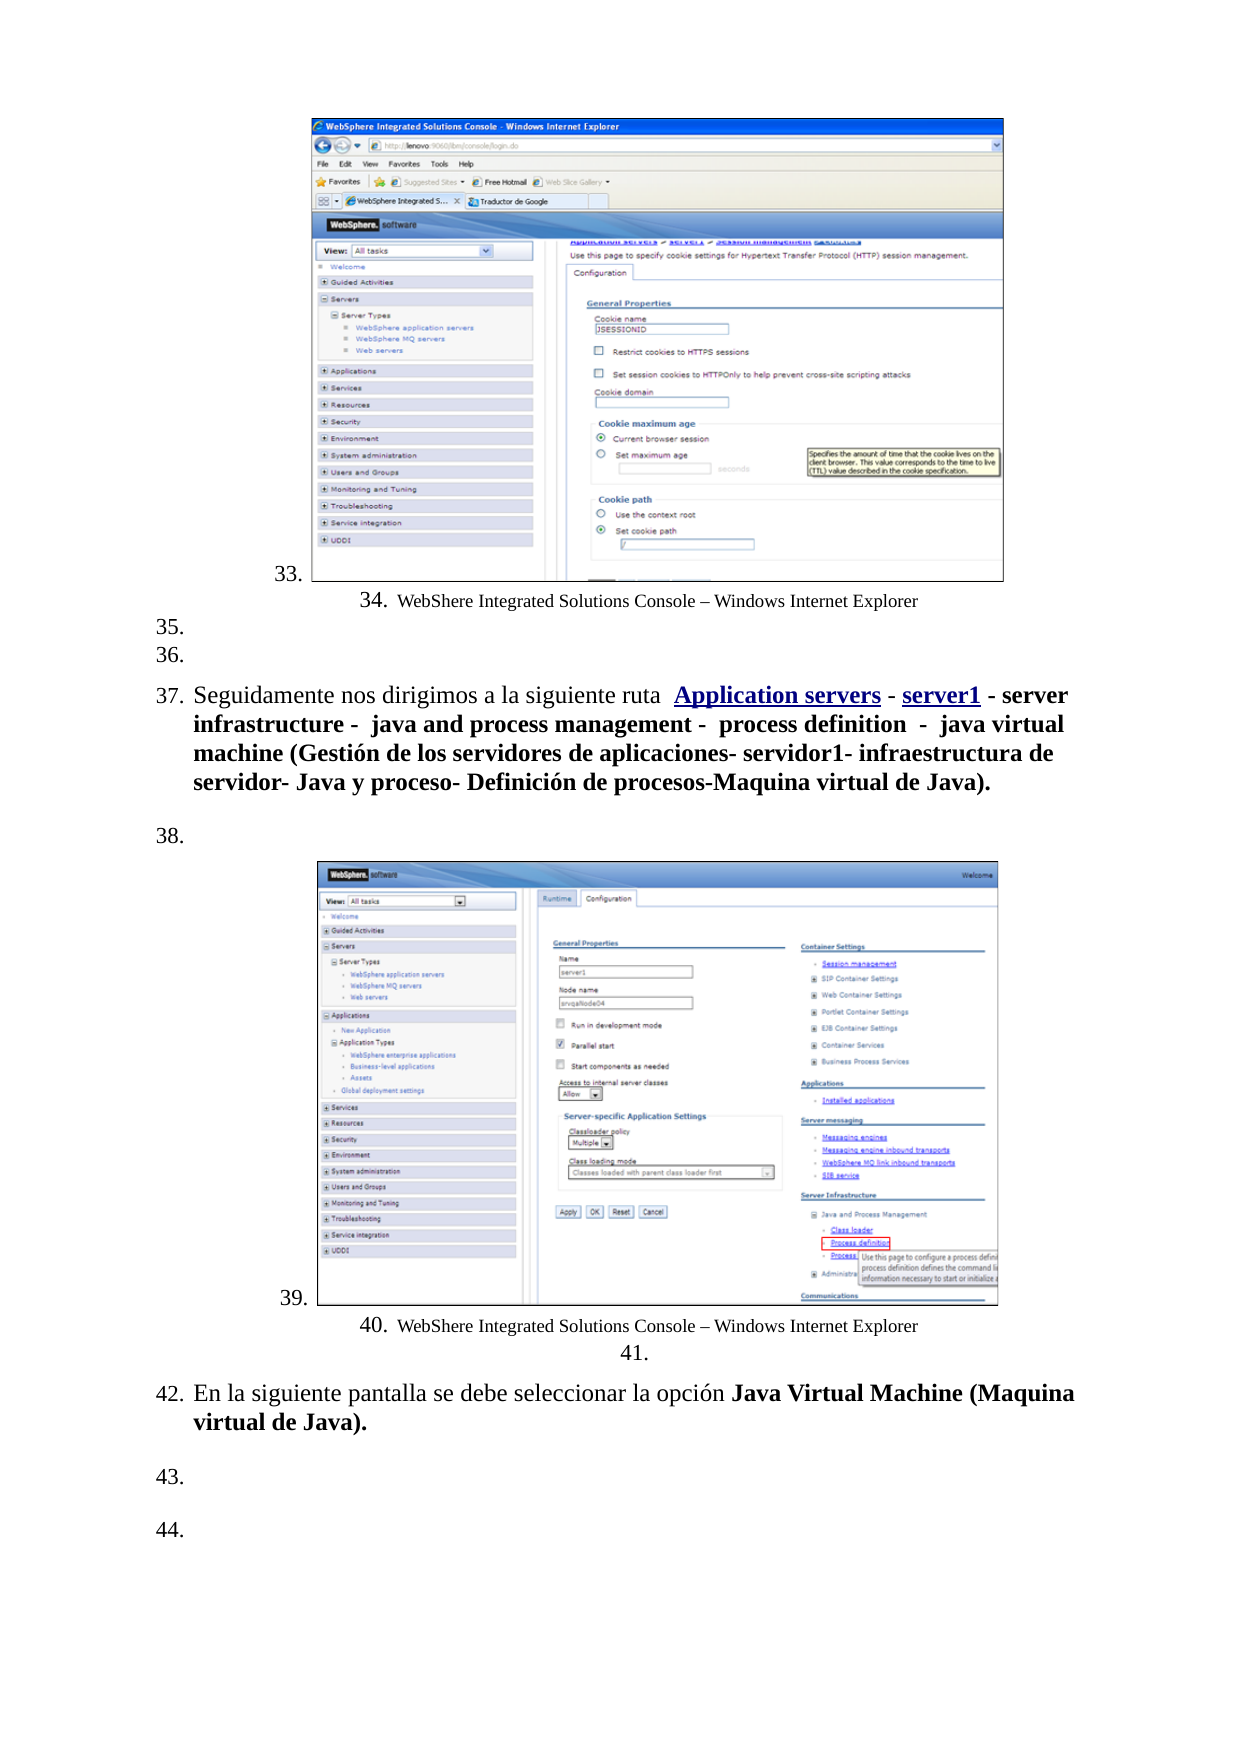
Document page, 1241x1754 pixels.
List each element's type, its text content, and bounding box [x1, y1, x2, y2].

list WebShere Integrated Solutions Console – Windows Internet Explorer [156, 586, 1122, 613]
list Seguidamente nos dirigimos a la siguiente ruta Application servers - server1 - server infrastructure - java and process management - process definition - java virtual machine (Gestión de los servidores de aplicaciones- servidor1- infraestructura de servidor- Java y proceso- Definición de procesos-Maquina virtual de Java). [156, 680, 1122, 795]
picture [311, 118, 1004, 582]
list En la siguiente pantalla se debe seleccionar la opción Java Virtual Machine (Maquina virtual de Java). [156, 1378, 1122, 1436]
picture [317, 861, 999, 1306]
list WebShere Integrated Solutions Console – Windows Internet Explorer [156, 1311, 1122, 1337]
